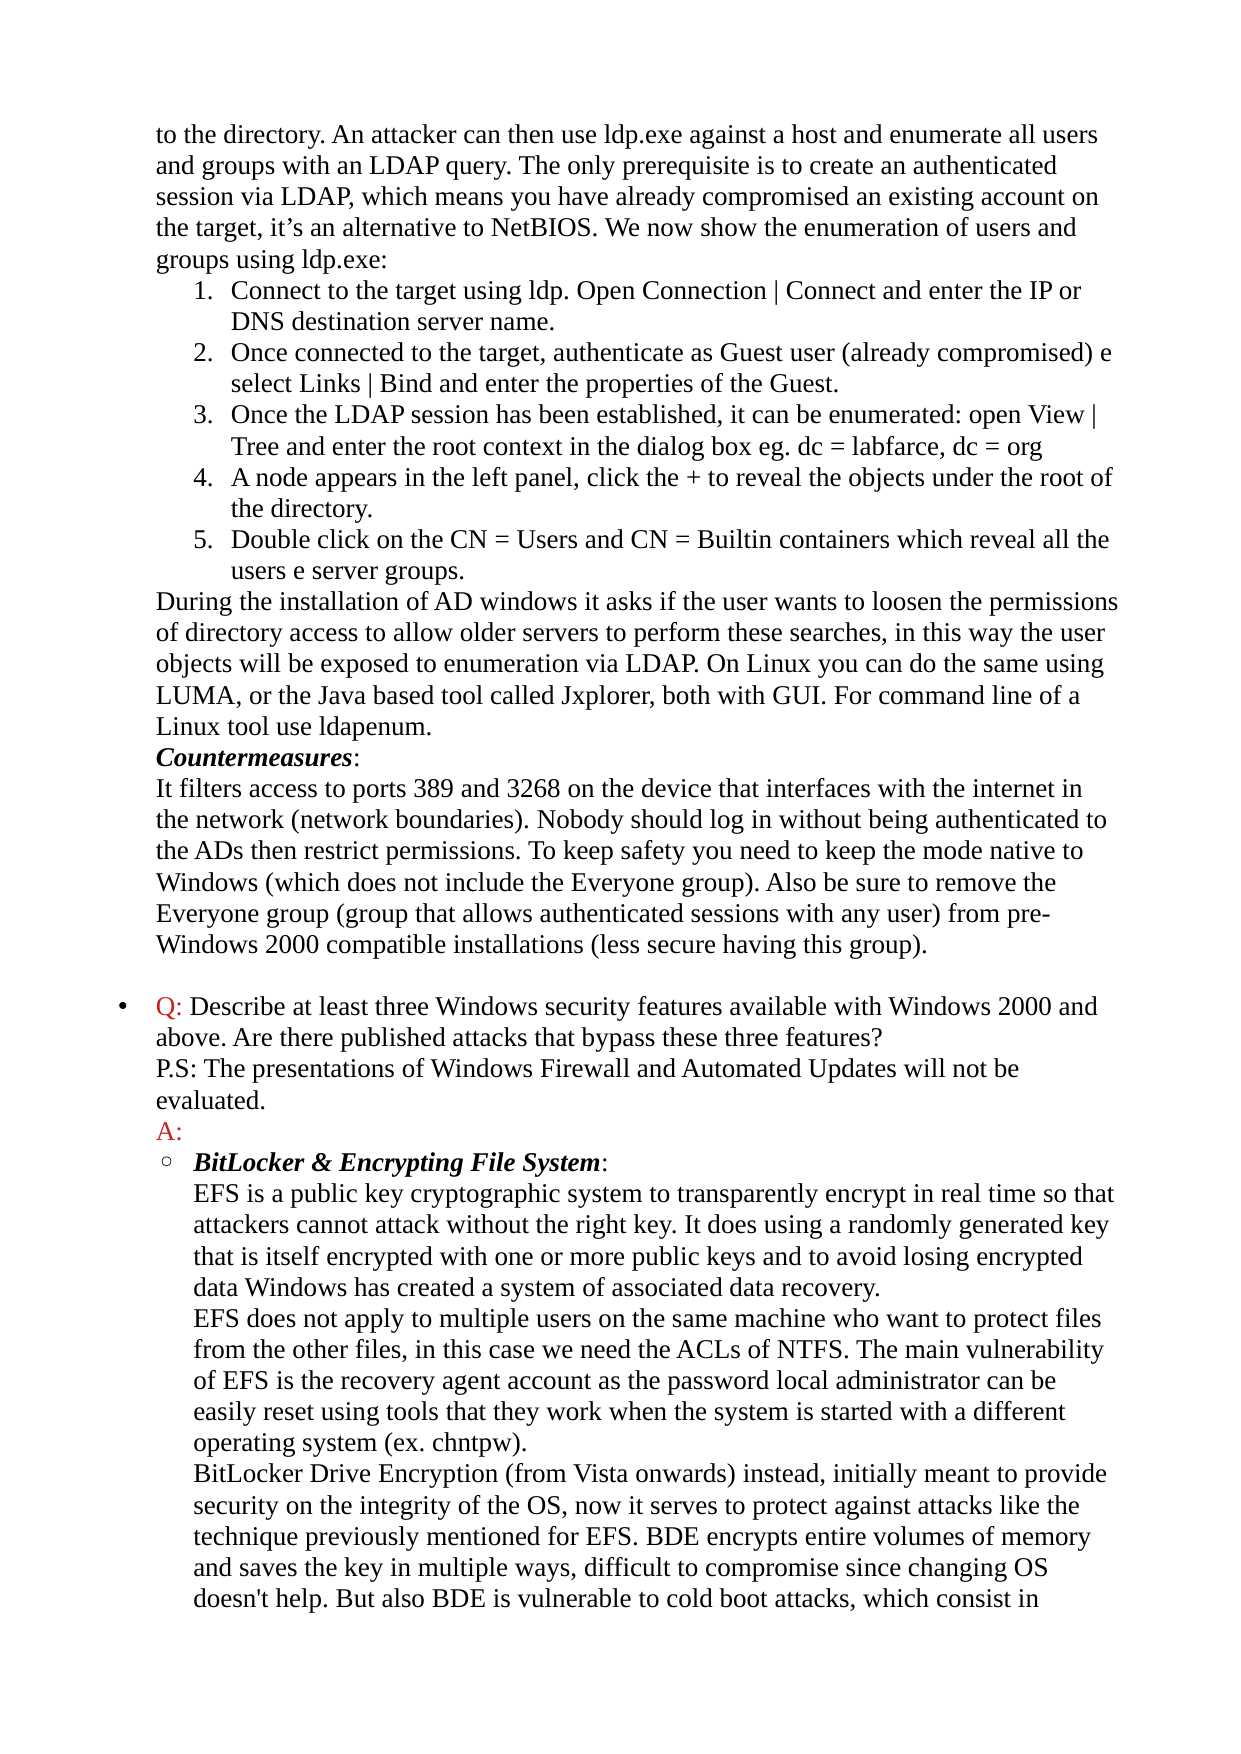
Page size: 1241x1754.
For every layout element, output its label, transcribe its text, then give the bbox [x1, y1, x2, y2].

list BitLocker & Encrypting File System: [156, 1146, 1122, 1177]
list Countermeasures: [118, 741, 1122, 772]
list Connect to the target using ldp. Open Connection | Connect and enter the IP or DNS destination server name. [193, 274, 1122, 336]
list Once connected to the target, authenticate as Guest user (already compromised) e select Links | Bind and enter the properties of the Guest. [193, 336, 1122, 398]
list EFS is a public key cryptographic system to transparently encrypt in real time so that attackers cannot attack without the right key. It does using a randomly generated key that is itself encrypted with one or more public keys and to avoid losing encrypted data Windows has created a system of associated data recovery. [156, 1177, 1122, 1302]
list BitLocker Drive Encryption (from Vista onwards) instead, initially meant to provide security on the integrity of the OS, now it serves to protect against attacks like the technique previously mentioned for EFS. BDE encrypts entire volumes of memory and saves the key in multiple ways, difficult to compromise since changing OS doesn't help. But also BDE is vulnerable to cold boot attacks, which consist in [156, 1458, 1122, 1613]
list Q: Describe at least three Windows security features available with Windows 2000 and above. Are there published attacks that bypass these three features? [118, 990, 1122, 1053]
list EFS does not apply to multiple users on the same machine who want to protect files from the other files, in this case we need the ACLs of NTFS. The main vulnerability of EFS is the recovery agent account as the password local administrator can be easily reset using tools that they work when the system is started with a different operating system (ex. chntpw). [156, 1302, 1122, 1458]
list During the installation of AD windows it asks if the user wants to loosen the permissions of directory access to allow older servers to perform these searches, in this way the user objects will be exposed to enumeration via LDAP. On Linux you can do the same using LUMA, or the Java based tool called Jxplorer, both with GUI. For command line of a Linux tool use ldapenum. [118, 585, 1122, 741]
list P.S: The presentations of Windows Firewall and Automated Updates will not be evaluated. [118, 1053, 1122, 1115]
list to the directory. An attacker can then use ldp.exe against a host and enumerate all users and groups with an LDAP query. The only prerequisite is to create an authenticated session via LDAP, which means you have already compromised an existing account on the target, it’s an alternative to NetBIOS. We now show the enumeration of users and groups using ldp.exe: [118, 118, 1122, 274]
list Double click on the CN = Users and CN = Builtin containers which reveal all the users e server groups. [193, 523, 1122, 585]
list A: [118, 1115, 1122, 1146]
list A node appears in the left panel, click the + to reveal the objects under the root of the directory. [193, 461, 1122, 523]
list Once the LDAP session has been established, it can be enumerated: open View | Tree and enter the root context in the dialog box eg. dc = labfarce, dc = org [193, 398, 1122, 461]
list It filters access to ports 389 and 3268 on the device that interfaces with the internet in the network (network boundaries). Nobody should log in without being authenticated to the ADs then restrict permissions. To keep safety you need to keep the mode native to Windows (which does not include the Everyone group). Also be sure to remove the Everyone group (group that allows authenticated sessions with any user) from pre-Windows 2000 compatible installations (less secure having this group). [118, 772, 1122, 959]
